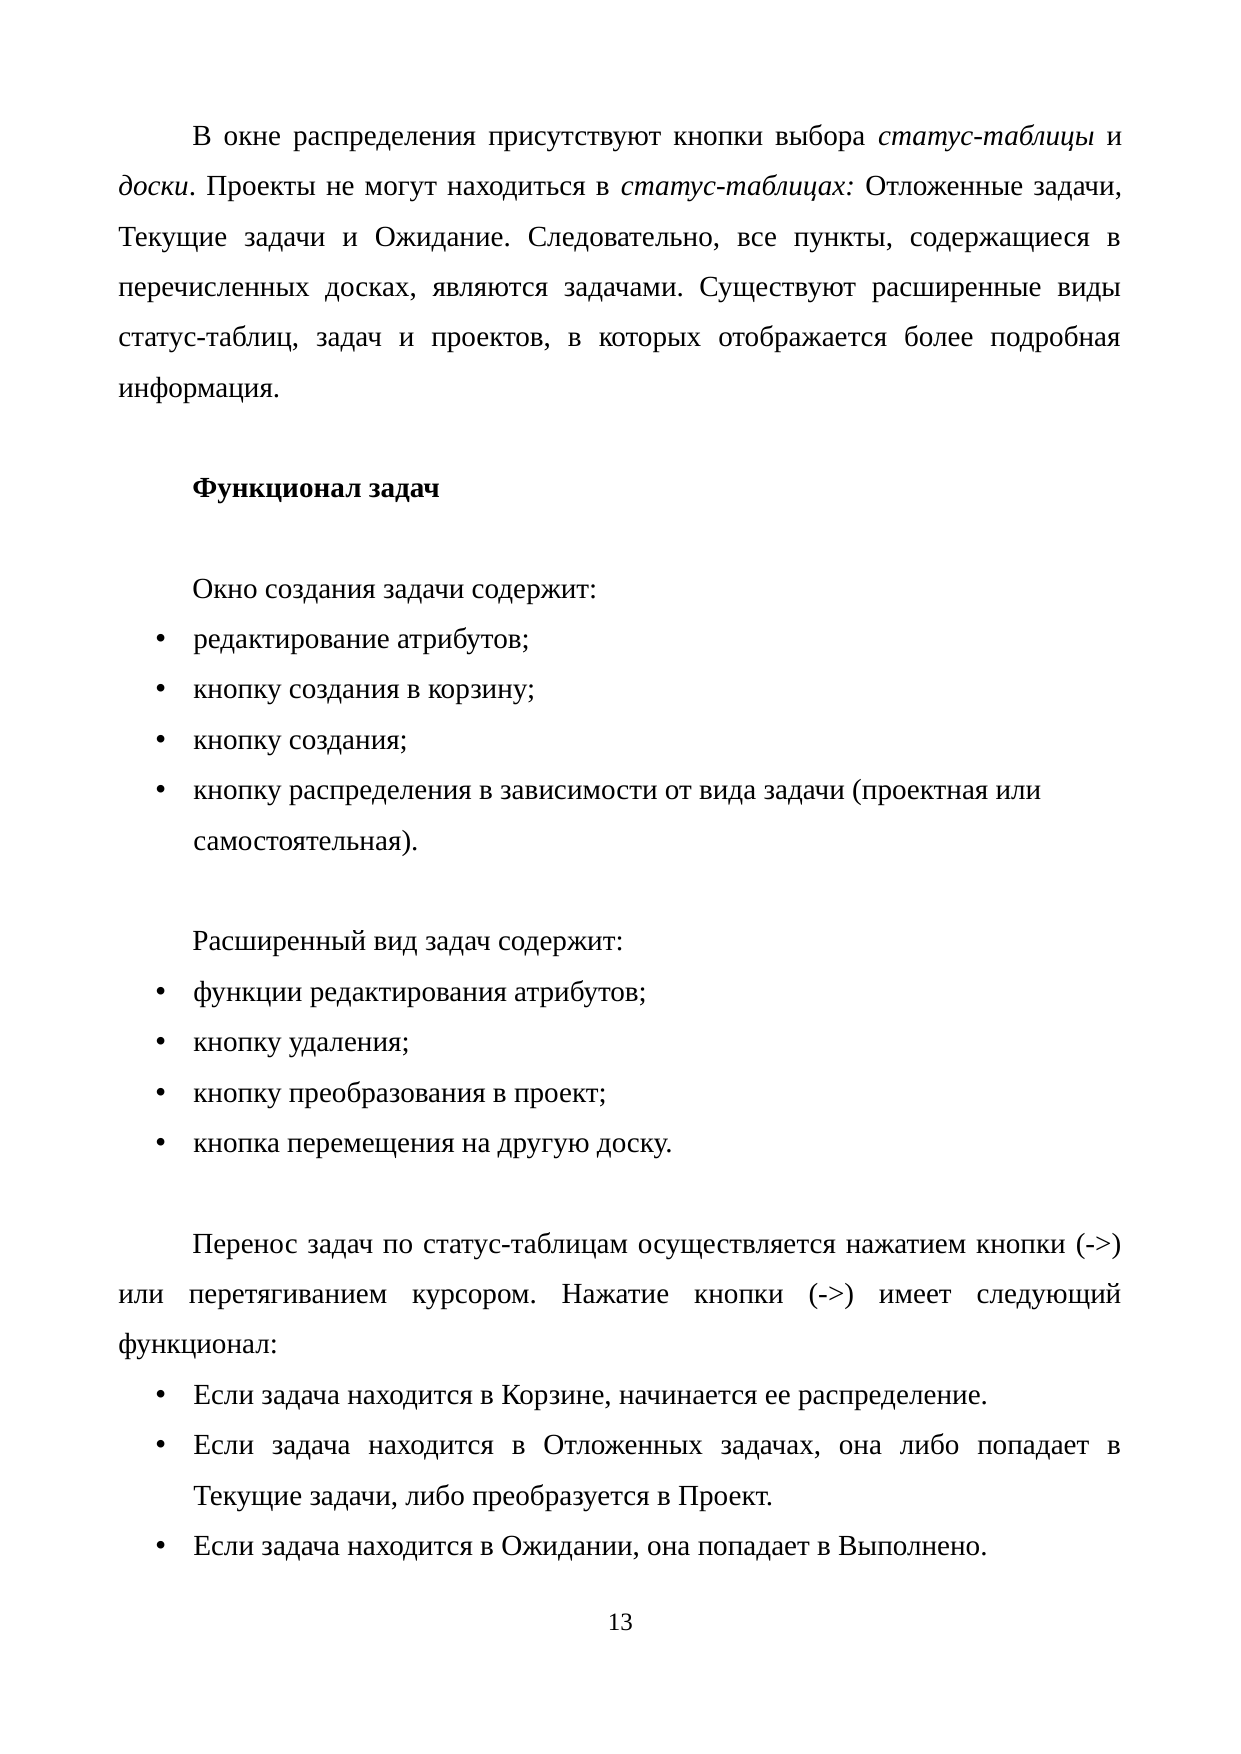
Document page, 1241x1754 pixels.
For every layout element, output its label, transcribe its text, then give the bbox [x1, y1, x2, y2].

list кнопка перемещения на другую доску. [156, 1125, 1122, 1159]
list кнопку создания в корзину; [156, 672, 1122, 705]
list редактирование атрибутов; [156, 621, 1122, 655]
list Если задача находится в Корзине, начинается ее распределение. [156, 1377, 1122, 1410]
list кнопку распределения в зависимости от вида задачи (проектная или самостоятельная). [156, 772, 1122, 856]
list кнопку удаления; [156, 1024, 1122, 1058]
list функции редактирования атрибутов; [156, 974, 1122, 1007]
list Если задача находится в Ожидании, она попадает в Выполнено. [156, 1528, 1122, 1562]
list кнопку создания; [156, 722, 1122, 756]
text Окно создания задачи содержит: [118, 571, 1122, 604]
text Перенос задач по статус-таблицам осуществляется нажатием кнопки (->) или перетягиванием курсором. Нажатие кнопки (->) имеет следующий функционал: [118, 1226, 1122, 1360]
text Функционал задач [118, 470, 1122, 504]
list кнопку преобразования в проект; [156, 1075, 1122, 1108]
text В окне распределения присутствуют кнопки выбора статус-таблицы и доски. Проекты не могут находиться в статус-таблицах: Отложенные задачи, Текущие задачи и Ожидание. Следовательно, все пункты, содержащиеся в перечисленных досках, являются задачами. Существуют расширенные виды статус-таблиц, задач и проектов, в которых отображается более подробная информация. [118, 118, 1122, 403]
text Расширенный вид задач содержит: [118, 923, 1122, 957]
list Если задача находится в Отложенных задачах, она либо попадает в Текущие задачи, либо преобразуется в Проект. [156, 1427, 1122, 1511]
